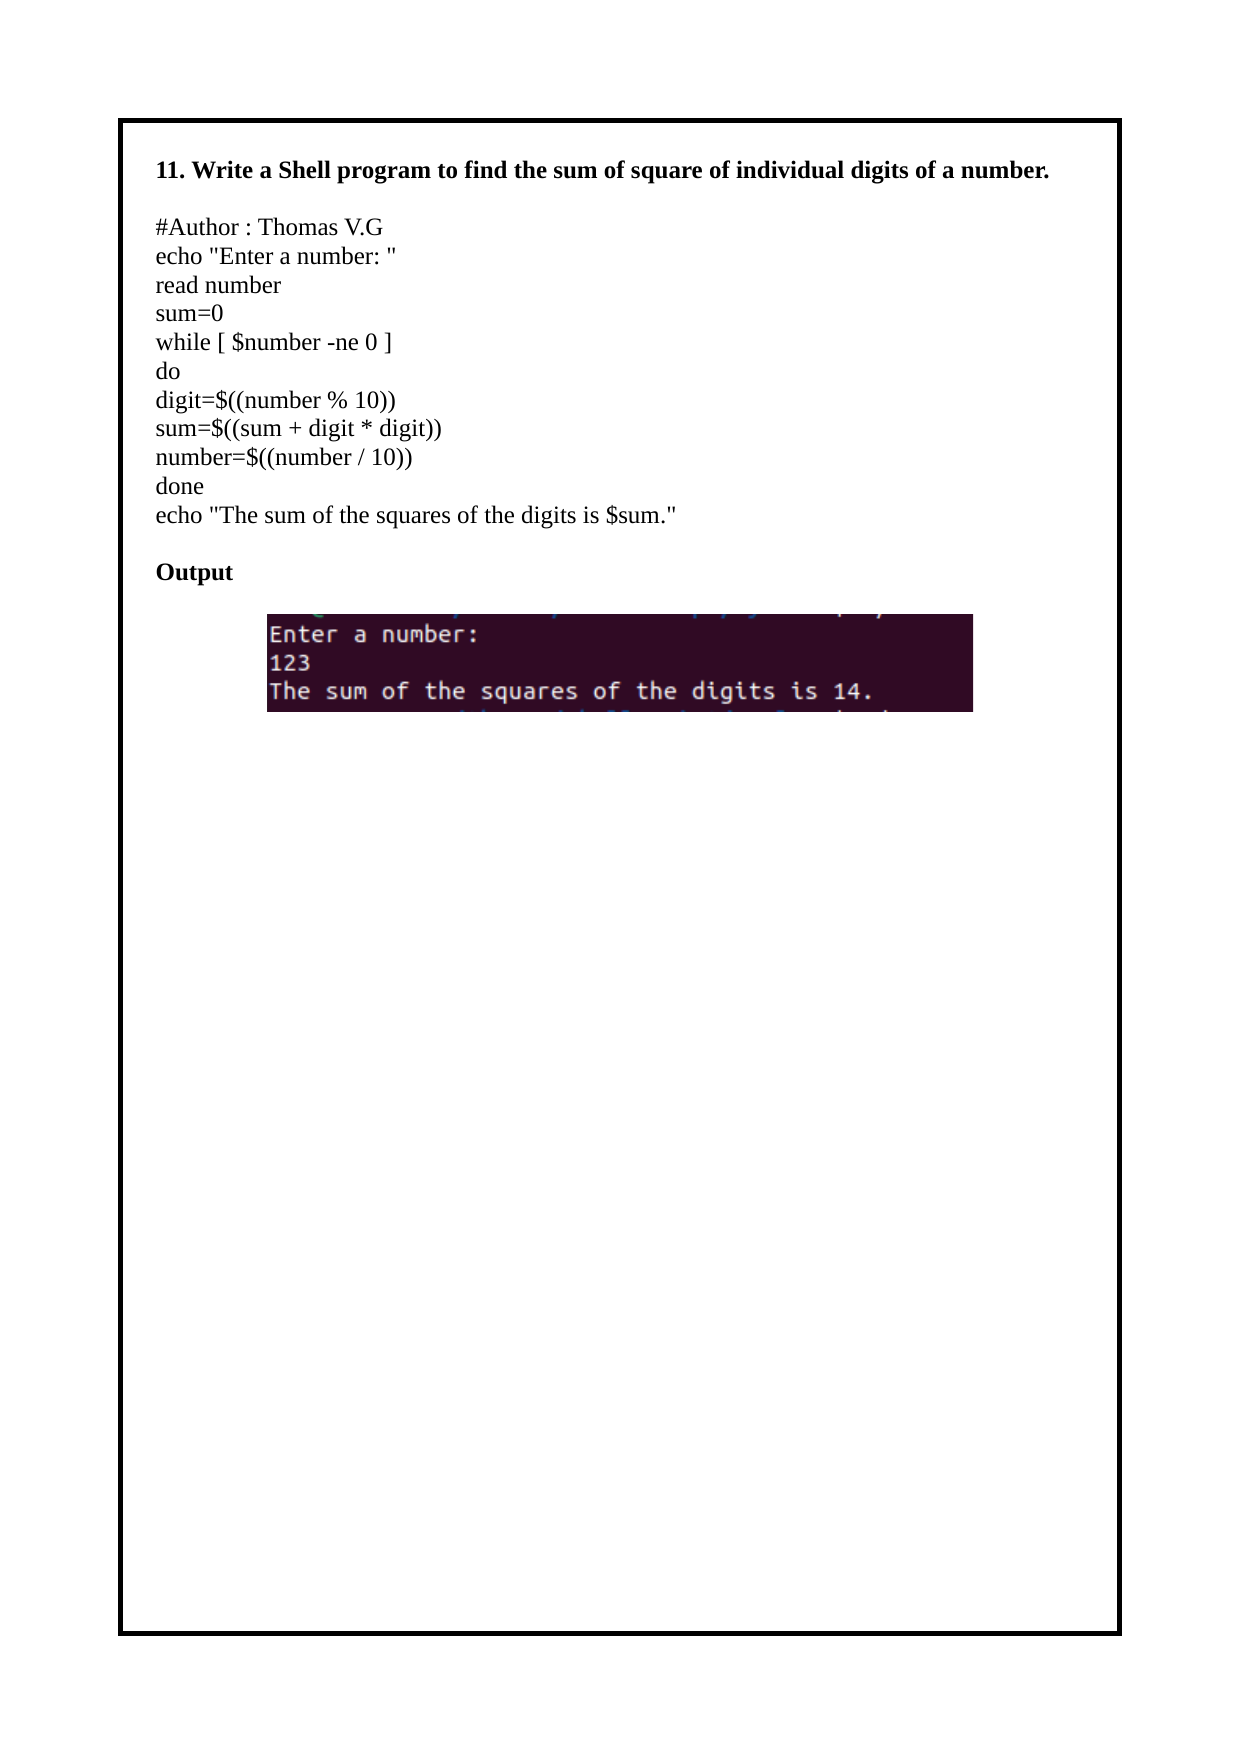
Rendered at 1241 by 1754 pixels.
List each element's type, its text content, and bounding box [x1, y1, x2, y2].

text while [ $number -ne 0 ] [155, 327, 1114, 356]
text echo "Enter a number: " [155, 241, 1114, 270]
picture [267, 614, 974, 712]
text digit=$((number % 10)) [155, 385, 1114, 413]
text do [155, 356, 1114, 385]
text read number [155, 270, 1114, 298]
text done [155, 471, 1114, 500]
text Output [155, 557, 1114, 586]
text 11. Write a Shell program to find the sum of square of individual digits of a number. [155, 155, 1114, 183]
text sum=$((sum + digit * digit)) [155, 413, 1114, 442]
text number=$((number / 10)) [155, 442, 1114, 471]
text #Author : Thomas V.G [155, 212, 1114, 241]
text echo "The sum of the squares of the digits is $sum." [155, 500, 1114, 528]
text sum=0 [155, 298, 1114, 327]
